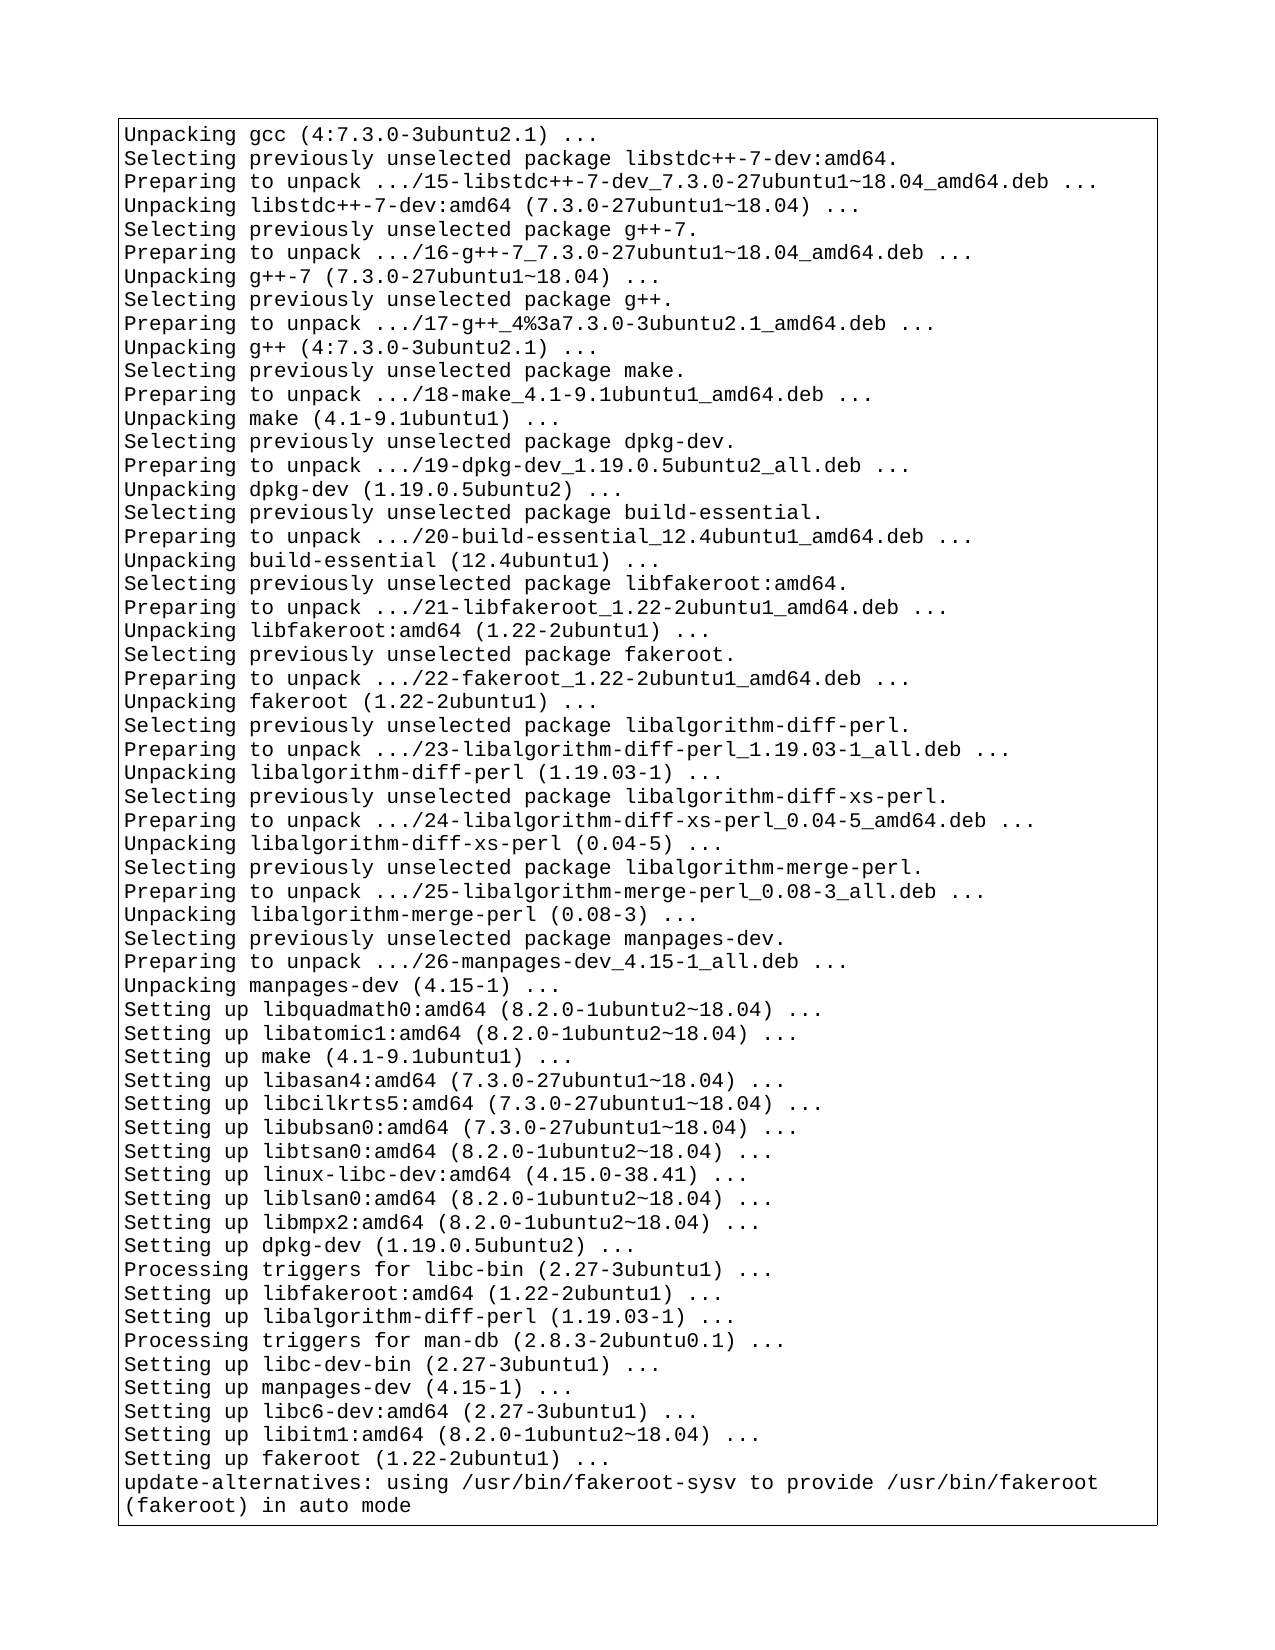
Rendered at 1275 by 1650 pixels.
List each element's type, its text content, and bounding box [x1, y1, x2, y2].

table_header Unpacking gcc (4:7.3.0-3ubuntu2.1) ... Selecting previously unselected package libstdc++-7-dev:amd64. Preparing to unpack .../15-libstdc++-7-dev_7.3.0-27ubuntu1~18.04_amd64.deb ... Unpacking libstdc++-7-dev:amd64 (7.3.0-27ubuntu1~18.04) ... Selecting previously unselected package g++-7. Preparing to unpack .../16-g++-7_7.3.0-27ubuntu1~18.04_amd64.deb ... Unpacking g++-7 (7.3.0-27ubuntu1~18.04) ... Selecting previously unselected package g++. Preparing to unpack .../17-g++_4%3a7.3.0-3ubuntu2.1_amd64.deb ... Unpacking g++ (4:7.3.0-3ubuntu2.1) ... Selecting previously unselected package make. Preparing to unpack .../18-make_4.1-9.1ubuntu1_amd64.deb ... Unpacking make (4.1-9.1ubuntu1) ... Selecting previously unselected package dpkg-dev. Preparing to unpack .../19-dpkg-dev_1.19.0.5ubuntu2_all.deb ... Unpacking dpkg-dev (1.19.0.5ubuntu2) ... Selecting previously unselected package build-essential. Preparing to unpack .../20-build-essential_12.4ubuntu1_amd64.deb ... Unpacking build-essential (12.4ubuntu1) ... Selecting previously unselected package libfakeroot:amd64. Preparing to unpack .../21-libfakeroot_1.22-2ubuntu1_amd64.deb ... Unpacking libfakeroot:amd64 (1.22-2ubuntu1) ... Selecting previously unselected package fakeroot. Preparing to unpack .../22-fakeroot_1.22-2ubuntu1_amd64.deb ... Unpacking fakeroot (1.22-2ubuntu1) ... Selecting previously unselected package libalgorithm-diff-perl. Preparing to unpack .../23-libalgorithm-diff-perl_1.19.03-1_all.deb ... Unpacking libalgorithm-diff-perl (1.19.03-1) ... Selecting previously unselected package libalgorithm-diff-xs-perl. Preparing to unpack .../24-libalgorithm-diff-xs-perl_0.04-5_amd64.deb ... Unpacking libalgorithm-diff-xs-perl (0.04-5) ... Selecting previously unselected package libalgorithm-merge-perl. Preparing to unpack .../25-libalgorithm-merge-perl_0.08-3_all.deb ... Unpacking libalgorithm-merge-perl (0.08-3) ... Selecting previously unselected package manpages-dev. Preparing to unpack .../26-manpages-dev_4.15-1_all.deb ... Unpacking manpages-dev (4.15-1) ... Setting up libquadmath0:amd64 (8.2.0-1ubuntu2~18.04) ... Setting up libatomic1:amd64 (8.2.0-1ubuntu2~18.04) ... Setting up make (4.1-9.1ubuntu1) ... Setting up libasan4:amd64 (7.3.0-27ubuntu1~18.04) ... Setting up libcilkrts5:amd64 (7.3.0-27ubuntu1~18.04) ... Setting up libubsan0:amd64 (7.3.0-27ubuntu1~18.04) ... Setting up libtsan0:amd64 (8.2.0-1ubuntu2~18.04) ... Setting up linux-libc-dev:amd64 (4.15.0-38.41) ... Setting up liblsan0:amd64 (8.2.0-1ubuntu2~18.04) ... Setting up libmpx2:amd64 (8.2.0-1ubuntu2~18.04) ... Setting up dpkg-dev (1.19.0.5ubuntu2) ... Processing triggers for libc-bin (2.27-3ubuntu1) ... Setting up libfakeroot:amd64 (1.22-2ubuntu1) ... Setting up libalgorithm-diff-perl (1.19.03-1) ... Processing triggers for man-db (2.8.3-2ubuntu0.1) ... Setting up libc-dev-bin (2.27-3ubuntu1) ... Setting up manpages-dev (4.15-1) ... Setting up libc6-dev:amd64 (2.27-3ubuntu1) ... Setting up libitm1:amd64 (8.2.0-1ubuntu2~18.04) ... Setting up fakeroot (1.22-2ubuntu1) ... update-alternatives: using /usr/bin/fakeroot-sysv to provide /usr/bin/fakeroot (fakeroot) in auto mode [119, 119, 1157, 1525]
